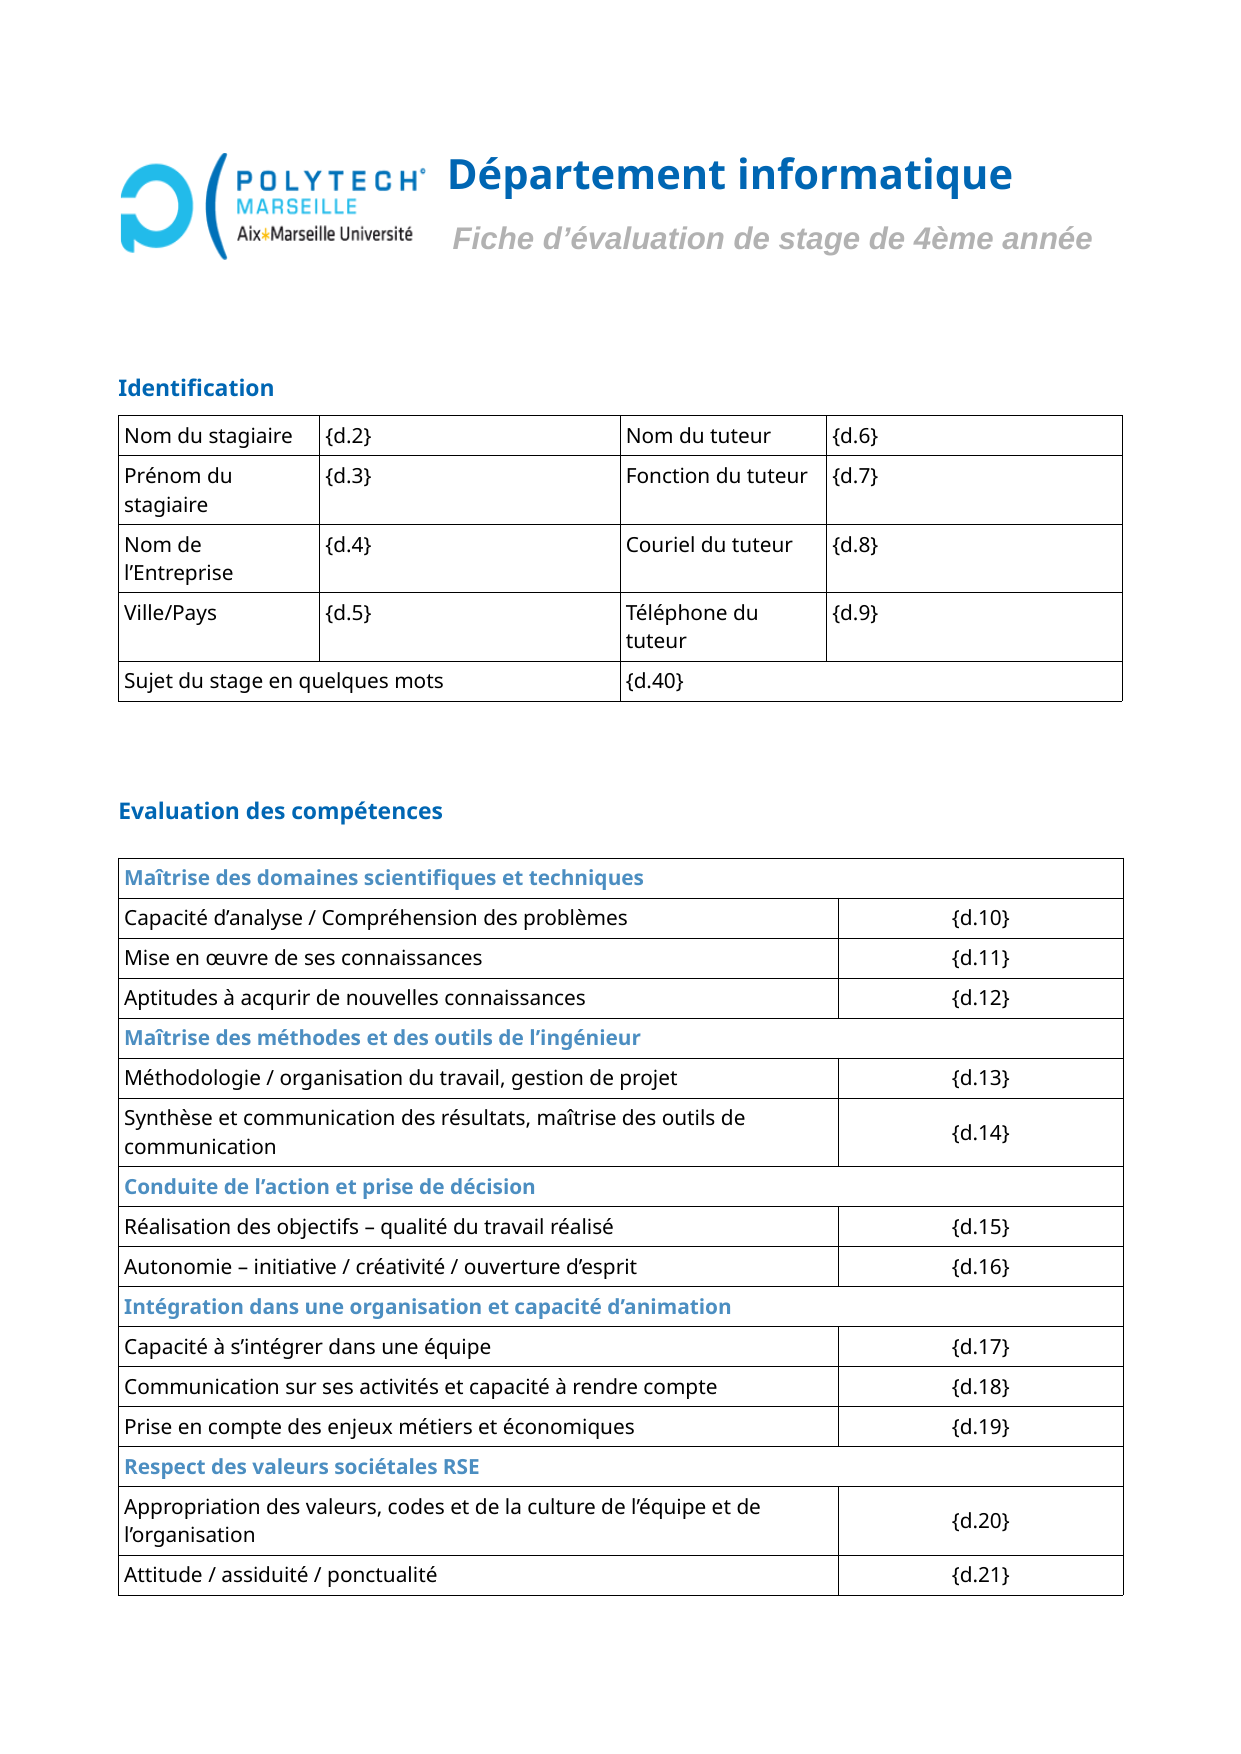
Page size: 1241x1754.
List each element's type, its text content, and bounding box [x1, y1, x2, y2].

table_cell Capacité à s’intégrer dans une équipe [119, 1327, 838, 1366]
table_cell {d.13} [839, 1059, 1123, 1098]
table_cell Prénom du stagiaire [119, 456, 319, 524]
table_cell {d.19} [839, 1407, 1123, 1446]
table_cell Communication sur ses activités et capacité à rendre compte [119, 1367, 838, 1406]
table_header Maîtrise des domaines scientifiques et techniques [119, 859, 1123, 898]
table_cell Prise en compte des enjeux métiers et économiques [119, 1407, 838, 1446]
table_cell Couriel du tuteur [621, 525, 826, 592]
table_cell Appropriation des valeurs, codes et de la culture de l’équipe et de l’organisation [119, 1487, 838, 1554]
table_cell {d.11} [839, 939, 1123, 978]
table_cell {d.14} [839, 1099, 1123, 1166]
table_cell Conduite de l’action et prise de décision [119, 1167, 1123, 1206]
table_cell {d.17} [839, 1327, 1123, 1366]
table_cell {d.10} [839, 899, 1123, 938]
table_cell Synthèse et communication des résultats, maîtrise des outils de communication [119, 1099, 838, 1166]
table_cell {d.12} [839, 979, 1123, 1018]
table_cell Mise en œuvre de ses connaissances [119, 939, 838, 978]
table_cell Respect des valeurs sociétales RSE [119, 1447, 1123, 1486]
table_header Nom du stagiaire [119, 416, 319, 455]
table_cell {d.18} [839, 1367, 1123, 1406]
table_cell {d.4} [320, 525, 620, 592]
picture [120, 153, 428, 260]
table_cell Maîtrise des méthodes et des outils de l’ingénieur [119, 1019, 1123, 1058]
subtitle Identification [118, 372, 1122, 403]
table_cell {d.8} [827, 525, 1122, 592]
table_cell Capacité d’analyse / Compréhension des problèmes [119, 899, 838, 938]
table_cell Ville/Pays [119, 593, 319, 661]
table_cell Autonomie – initiative / créativité / ouverture d’esprit [119, 1247, 838, 1286]
table_cell Attitude / assiduité / ponctualité [119, 1556, 838, 1594]
table_cell Intégration dans une organisation et capacité d’animation [119, 1287, 1123, 1326]
table_cell Nom de l’Entreprise [119, 525, 319, 592]
subtitle Département informatique [118, 145, 1122, 202]
table_cell Réalisation des objectifs – qualité du travail réalisé [119, 1207, 838, 1246]
table_cell Méthodologie / organisation du travail, gestion de projet [119, 1059, 838, 1098]
table_cell {d.15} [839, 1207, 1123, 1246]
table_cell {d.5} [320, 593, 620, 661]
table_header {d.2} [320, 416, 620, 455]
table_cell Téléphone du tuteur [621, 593, 826, 661]
table_cell {d.40} [621, 662, 1122, 701]
subtitle Fiche d’évaluation de stage de 4ème année [428, 220, 1122, 256]
table_cell {d.9} [827, 593, 1122, 661]
table_cell {d.3} [320, 456, 620, 524]
table_cell Aptitudes à acqurir de nouvelles connaissances [119, 979, 838, 1018]
text Evaluation des compétences [118, 795, 1122, 826]
table_header Nom du tuteur [621, 416, 826, 455]
table_cell Sujet du stage en quelques mots [119, 662, 620, 701]
table_cell {d.16} [839, 1247, 1123, 1286]
table_header {d.6} [827, 416, 1122, 455]
table_cell {d.21} [839, 1556, 1123, 1594]
table_cell Fonction du tuteur [621, 456, 826, 524]
table_cell {d.7} [827, 456, 1122, 524]
table_cell {d.20} [839, 1487, 1123, 1554]
